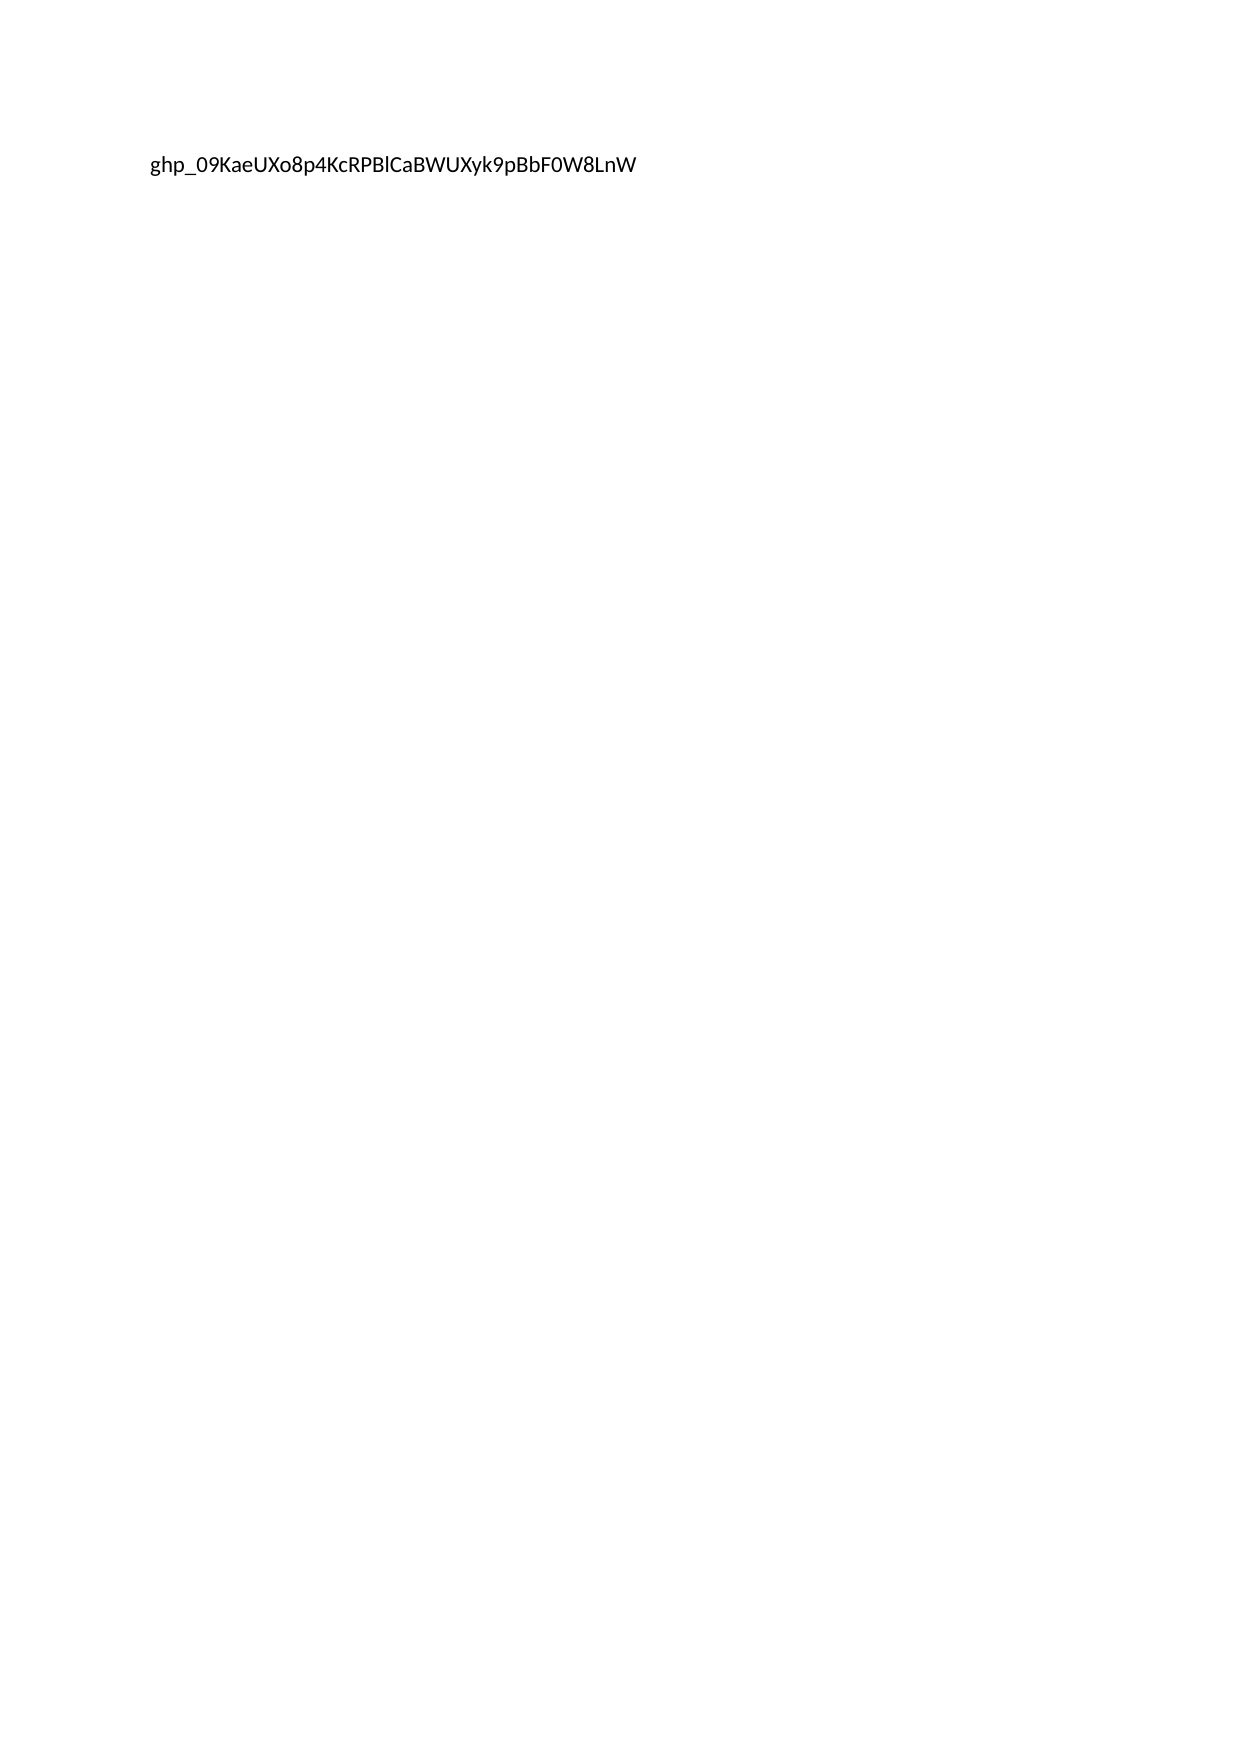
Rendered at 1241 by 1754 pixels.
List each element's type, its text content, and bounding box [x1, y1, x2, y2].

text 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 [150, 150, 1090, 178]
